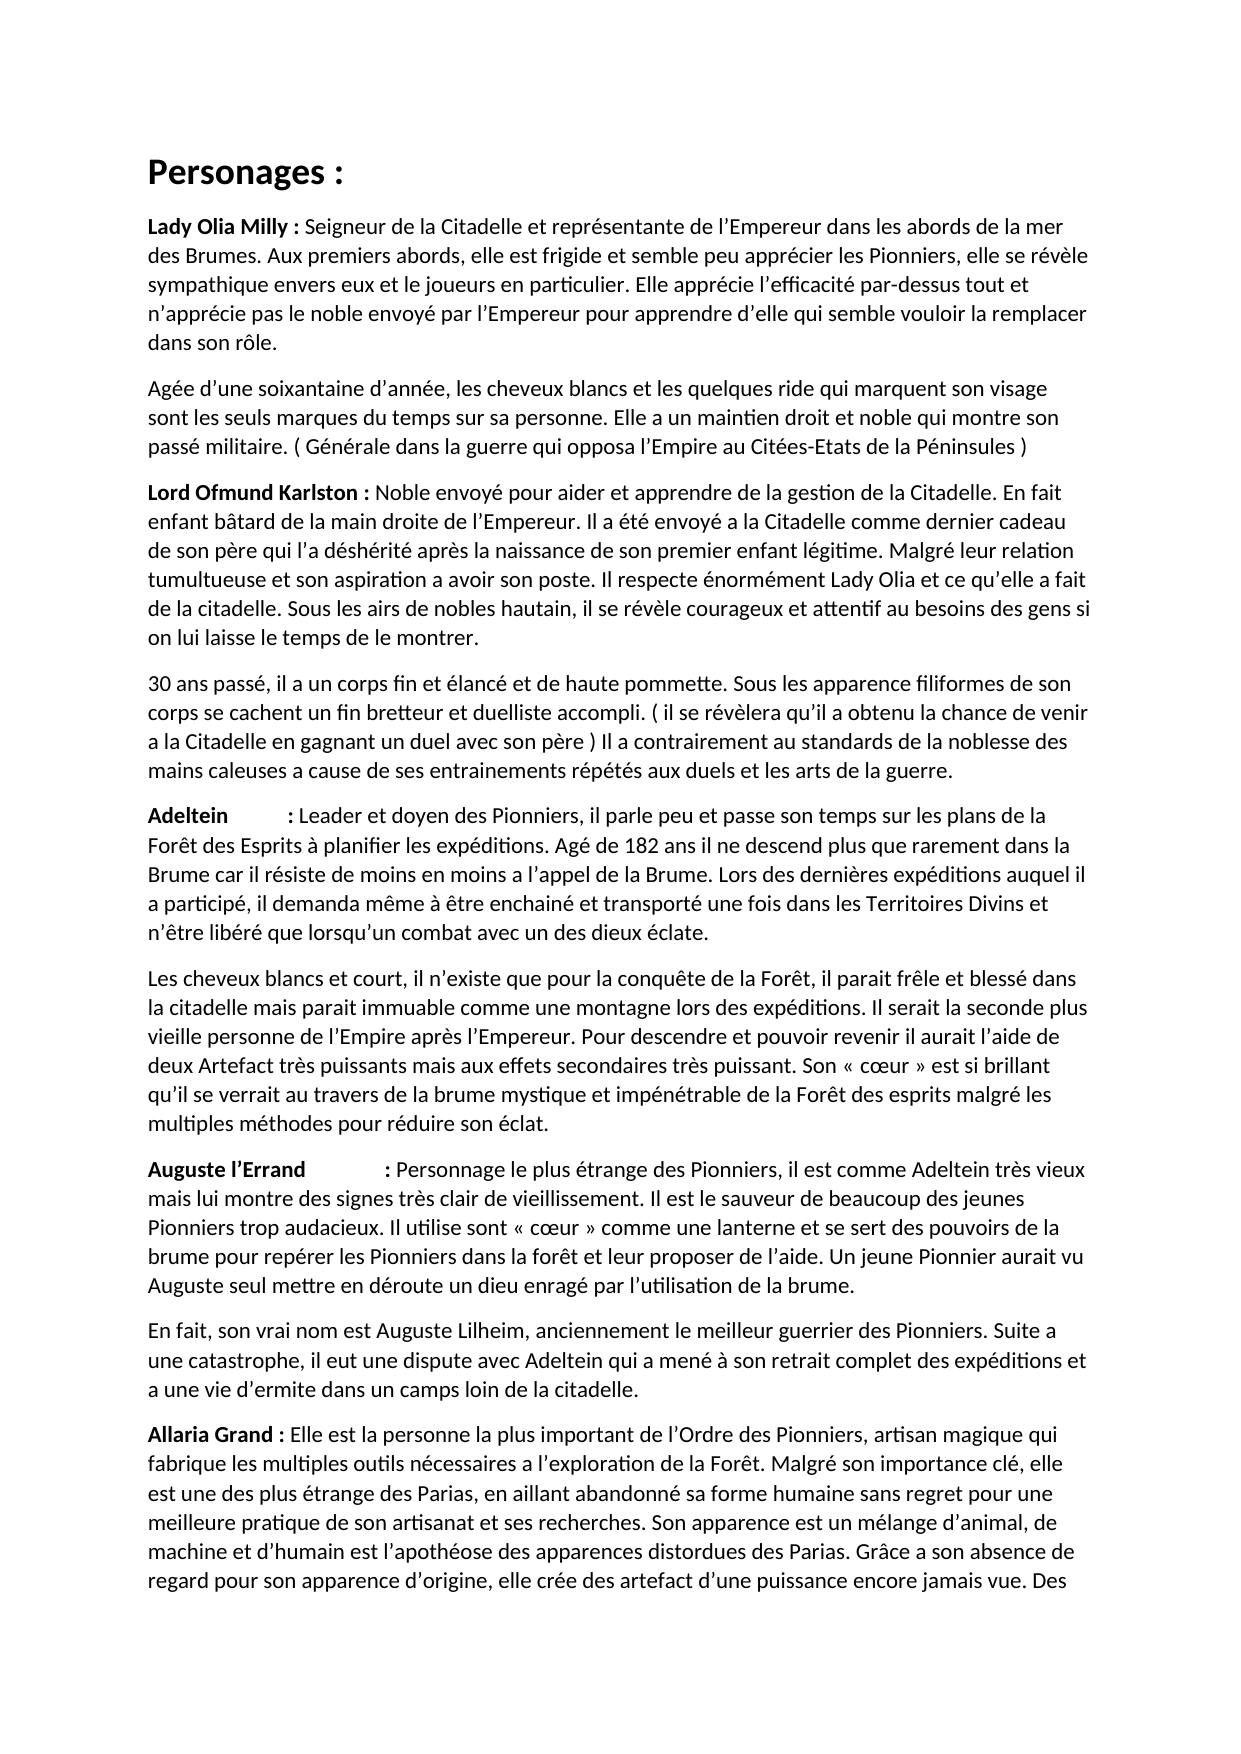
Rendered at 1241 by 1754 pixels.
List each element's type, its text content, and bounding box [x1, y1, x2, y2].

text Lady Olia Milly : Seigneur de la Citadelle et représentante de l’Empereur dans les abords de la mer des Brumes. Aux premiers abords, elle est frigide et semble peu apprécier les Pionniers, elle se révèle sympathique envers eux et le joueurs en particulier. Elle apprécie l’efficacité par-dessus tout et n’apprécie pas le noble envoyé par l’Empereur pour apprendre d’elle qui semble vouloir la remplacer dans son rôle. [148, 212, 1093, 356]
text Adeltein Fallis : Leader et doyen des Pionniers, il parle peu et passe son temps sur les plans de la Forêt des Esprits à planifier les expéditions. Agé de 182 ans il ne descend plus que rarement dans la Brume car il résiste de moins en moins a l’appel de la Brume. Lors des dernières expéditions auquel il a participé, il demanda même à être enchainé et transporté une fois dans les Territoires Divins et n’être libéré que lorsqu’un combat avec un des dieux éclate. [148, 802, 1093, 946]
text Les cheveux blancs et court, il n’existe que pour la conquête de la Forêt, il parait frêle et blessé dans la citadelle mais parait immuable comme une montagne lors des expéditions. Il serait la seconde plus vieille personne de l’Empire après l’Empereur. Pour descendre et pouvoir revenir il aurait l’aide de deux Artefact très puissants mais aux effets secondaires très puissant. Son « cœur » est si brillant qu’il se verrait au travers de la brume mystique et impénétrable de la Forêt des esprits malgré les multiples méthodes pour réduire son éclat. [148, 964, 1093, 1137]
text Allaria Grand : Elle est la personne la plus important de l’Ordre des Pionniers, artisan magique qui fabrique les multiples outils nécessaires a l’exploration de la Forêt. Malgré son importance clé, elle est une des plus étrange des Parias, en aillant abandonné sa forme humaine sans regret pour une meilleure pratique de son artisanat et ses recherches. Son apparence est un mélange d’animal, de machine et d’humain est l’apothéose des apparences distordues des Parias. Grâce a son absence de regard pour son apparence d’origine, elle crée des artefact d’une puissance encore jamais vue. Des [148, 1421, 1093, 1594]
text Lord Ofmund Karlston : Noble envoyé pour aider et apprendre de la gestion de la Citadelle. En fait enfant bâtard de la main droite de l’Empereur. Il a été envoyé a la Citadelle comme dernier cadeau de son père qui l’a déshérité après la naissance de son premier enfant légitime. Malgré leur relation tumultueuse et son aspiration a avoir son poste. Il respecte énormément Lady Olia et ce qu’elle a fait de la citadelle. Sous les airs de nobles hautain, il se révèle courageux et attentif au besoins des gens si on lui laisse le temps de le montrer. [148, 478, 1093, 651]
text Personages : [148, 148, 1093, 193]
text Auguste l’Errand Lilheim : Personnage le plus étrange des Pionniers, il est comme Adeltein très vieux mais lui montre des signes très clair de vieillissement. Il est le sauveur de beaucoup des jeunes Pionniers trop audacieux. Il utilise sont « cœur » comme une lanterne et se sert des pouvoirs de la brume pour repérer les Pionniers dans la forêt et leur proposer de l’aide. Un jeune Pionnier aurait vu Auguste seul mettre en déroute un dieu enragé par l’utilisation de la brume. [148, 1155, 1093, 1299]
text En fait, son vrai nom est Auguste Lilheim, anciennement le meilleur guerrier des Pionniers. Suite a une catastrophe, il eut une dispute avec Adeltein qui a mené à son retrait complet des expéditions et a une vie d’ermite dans un camps loin de la citadelle. [148, 1317, 1093, 1403]
text 30 ans passé, il a un corps fin et élancé et de haute pommette. Sous les apparence filiformes de son corps se cachent un fin bretteur et duelliste accompli. ( il se révèlera qu’il a obtenu la chance de venir a la Citadelle en gagnant un duel avec son père ) Il a contrairement au standards de la noblesse des mains caleuses a cause de ses entrainements répétés aux duels et les arts de la guerre. [148, 669, 1093, 784]
text Agée d’une soixantaine d’année, les cheveux blancs et les quelques ride qui marquent son visage sont les seuls marques du temps sur sa personne. Elle a un maintien droit et noble qui montre son passé militaire. ( Générale dans la guerre qui opposa l’Empire au Citées-Etats de la Péninsules ) [148, 374, 1093, 460]
